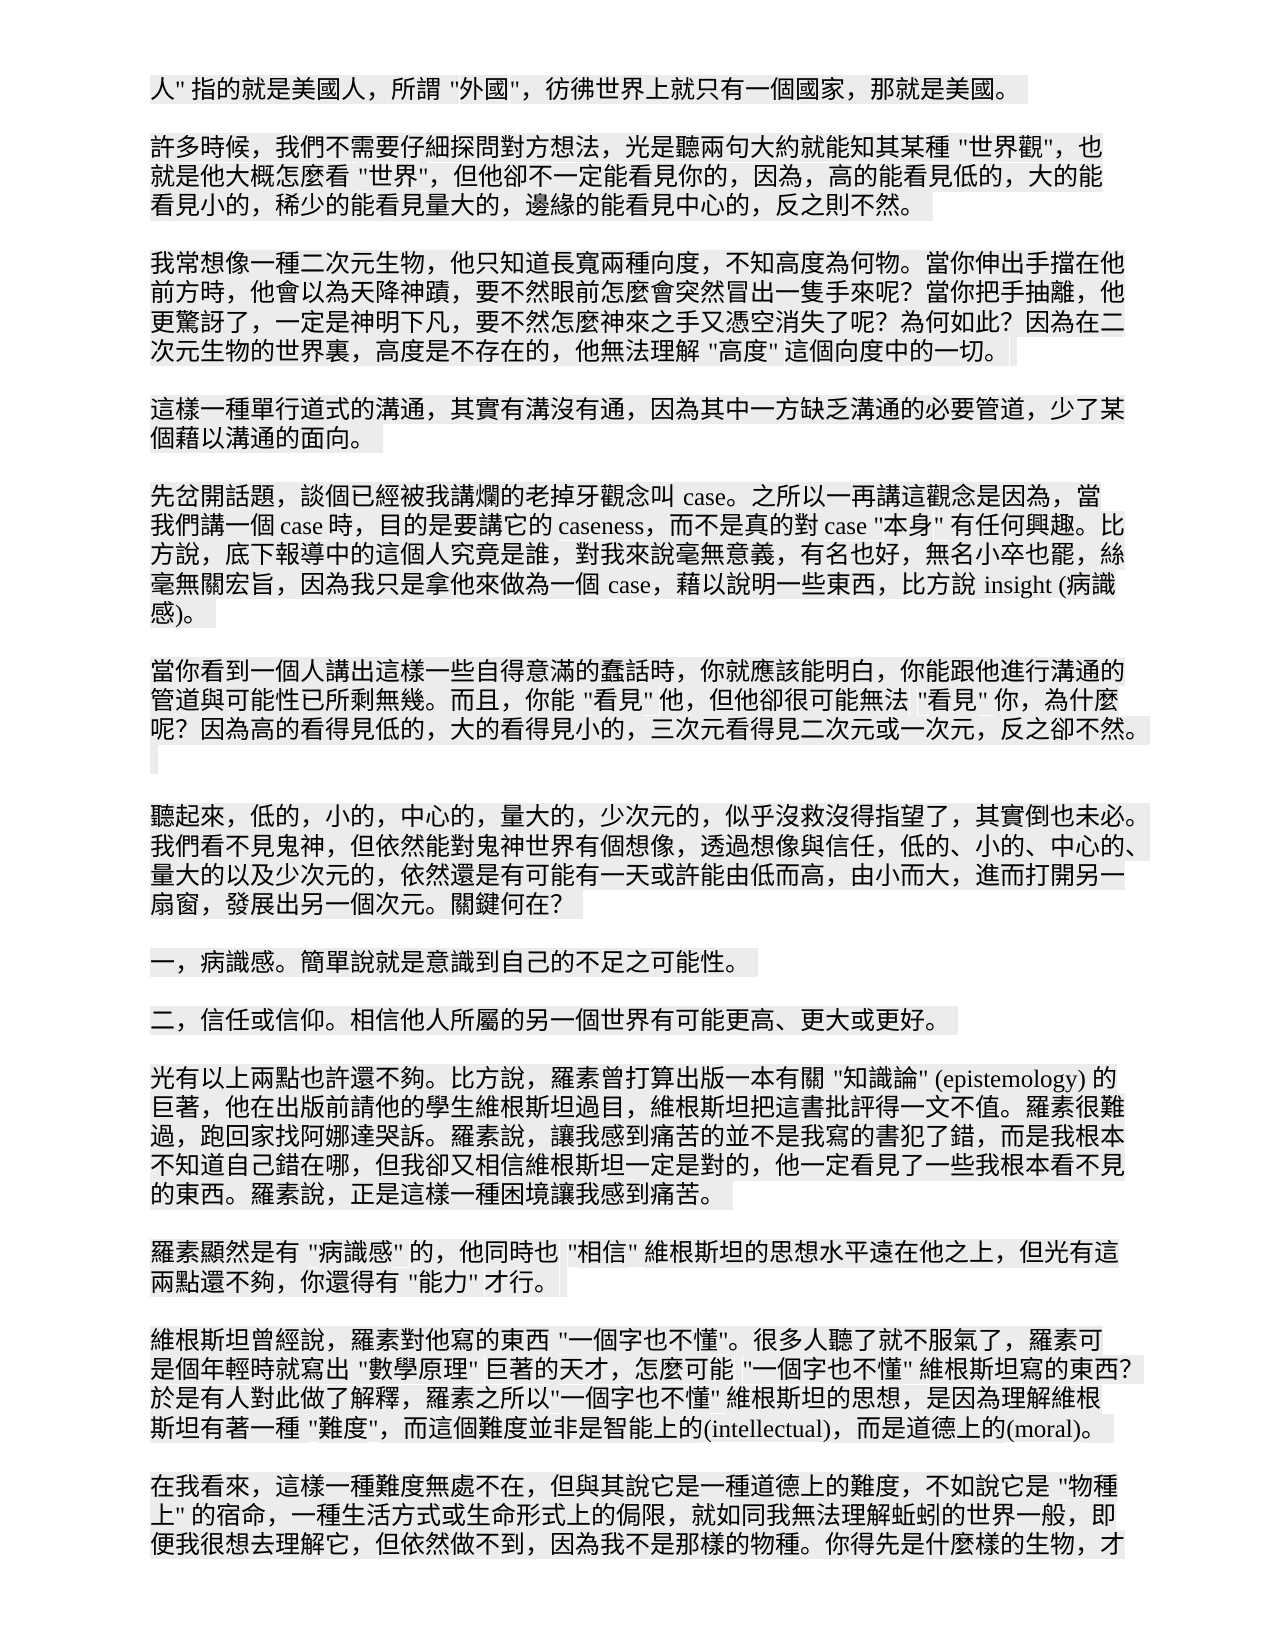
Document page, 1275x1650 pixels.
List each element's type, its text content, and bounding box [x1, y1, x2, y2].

text 護士: 陳醫師，日本好玩嗎？ 我：日本？我沒去日本啊。 護士：有啊，我聽說你最近不是出國嗎？ 我：但我不是去日本。 護士：是哦，我以為出國應該就是去日本。那你出國是去哪？ 我：回我太太老家。 護士：太太的老家是...？ 我：青島。 護士：青島？那是在哪？ 我：在山東。 護士：山東不是在大陸嗎？ 我：對啊。 護士：怎麼會想去大陸？ 我：沒什麼，就只是去看看。 嚴格說來，我不覺得我是出國，而只是返鄉。但是，話只能說到這，再說下去恐怕就會有點關係緊張，得檢驗忠貞區分敵我了。我之所以知道要趕緊把話打住，別再往下說，是因為敵明我暗，我看得見她，但她卻絲毫看不見我；我知道她在想什麼，我甚至知道她接下來要說什麼，但她卻對我一無所知，視而不見。 在台灣，很多人所謂出國，就是去日本。同理，小時候，美軍駐台，人們口中所謂 "外國人" 指的就是美國人，所謂 "外國"，彷彿世界上就只有一個國家，那就是美國。 許多時候，我們不需要仔細探問對方想法，光是聽兩句大約就能知其某種 "世界觀"，也就是他大概怎麼看 "世界"，但他卻不一定能看見你的，因為，高的能看見低的，大的能看見小的，稀少的能看見量大的，邊緣的能看見中心的，反之則不然。 我常想像一種二次元生物，他只知道長寬兩種向度，不知高度為何物。當你伸出手擋在他前方時，他會以為天降神蹟，要不然眼前怎麼會突然冒出一隻手來呢？當你把手抽離，他更驚訝了，一定是神明下凡，要不然怎麼神來之手又憑空消失了呢？為何如此？因為在二次元生物的世界裏，高度是不存在的，他無法理解 "高度" 這個向度中的一切。 這樣一種單行道式的溝通，其實有溝沒有通，因為其中一方缺乏溝通的必要管道，少了某個藉以溝通的面向。 先岔開話題，談個已經被我講爛的老掉牙觀念叫 case。之所以一再講這觀念是因為，當我們講一個case時，目的是要講它的caseness，而不是真的對case "本身" 有任何興趣。比方說，底下報導中的這個人究竟是誰，對我來說毫無意義，有名也好，無名小卒也罷，絲毫無關宏旨，因為我只是拿他來做為一個 case，藉以說明一些東西，比方說 insight (病識感)。 當你看到一個人講出這樣一些自得意滿的蠢話時，你就應該能明白，你能跟他進行溝通的管道與可能性已所剩無幾。而且，你能 "看見" 他，但他卻很可能無法 "看見" 你，為什麼呢？因為高的看得見低的，大的看得見小的，三次元看得見二次元或一次元，反之卻不然。 聽起來，低的，小的，中心的，量大的，少次元的，似乎沒救沒得指望了，其實倒也未必。我們看不見鬼神，但依然能對鬼神世界有個想像，透過想像與信任，低的、小的、中心的、量大的以及少次元的，依然還是有可能有一天或許能由低而高，由小而大，進而打開另一扇窗，發展出另一個次元。關鍵何在？ 一，病識感。簡單說就是意識到自己的不足之可能性。 二，信任或信仰。相信他人所屬的另一個世界有可能更高、更大或更好。 光有以上兩點也許還不夠。比方說，羅素曾打算出版一本有關 "知識論" (epistemology) 的巨著，他在出版前請他的學生維根斯坦過目，維根斯坦把這書批評得一文不值。羅素很難過，跑回家找阿娜達哭訴。羅素說，讓我感到痛苦的並不是我寫的書犯了錯，而是我根本不知道自己錯在哪，但我卻又相信維根斯坦一定是對的，他一定看見了一些我根本看不見的東西。羅素說，正是這樣一種困境讓我感到痛苦。 羅素顯然是有 "病識感" 的，他同時也 "相信" 維根斯坦的思想水平遠在他之上，但光有這兩點還不夠，你還得有 "能力" 才行。 維根斯坦曾經說，羅素對他寫的東西 "一個字也不懂"。很多人聽了就不服氣了，羅素可是個年輕時就寫出 "數學原理" 巨著的天才，怎麼可能 "一個字也不懂" 維根斯坦寫的東西？於是有人對此做了解釋，羅素之所以"一個字也不懂" 維根斯坦的思想，是因為理解維根斯坦有著一種 "難度"，而這個難度並非是智能上的(intellectual)，而是道德上的(moral)。 在我看來，這樣一種難度無處不在，但與其說它是一種道德上的難度，不如說它是 "物種上" 的宿命，一種生活方式或生命形式上的侷限，就如同我無法理解蚯蚓的世界一般，即便我很想去理解它，但依然做不到，因為我不是那樣的物種。你得先是什麼樣的生物，才有可能懂得那樣一種生物的 "語言"。 這樣一種 "難度"，帶來無言。許多時候，特別是在個別生命的層次上，往往帶來一種近乎絕望的孤獨。要是真有一種生物，前不見古人，後不見來者，他豈能不念天地之悠悠，獨愴然而涕下？其實，在某個根本意義上，每個人都是這樣一種生物，只是有些人察覺到了，有些人卻毫無病識感。 至於像底下報導這樣一些蠢話倒不礙事，我估計，這類蠢到爆的蠢話終將煙消雲散。但這並不是因為蠢蛋們的智能將會迅速進化，而是因為再怎麼不知不覺的蠢蛋終究還是得被迫認清事實(fact)、真實(authenticity)與現實(reality)。 陳真 2017. 05. 30. ======================= http://ent.ltn.com.tw/news/breakingnews/2081661 謝和弦不甩玻璃心 「台灣很幸福 」再嗆中國網軍 2017/05/28 謝和弦開幹中國網軍。（翻攝自臉書） 〔娛樂頻道／綜合報導〕謝和弦向來有話直說，直率態度廣受粉絲喜愛，25日突在微博向中國網軍開戰，稱自己「沒打算去大陸撈錢，而且懶得跟玻璃心的人計較」，網軍不甘示弱怒嗆「期待統一那一天你的反應」，他則不甘示弱喊話：「先桶你屁眼吧！」昨又發表愛台灣宣言，再度讓中國網軍崩潰。 謝和弦在微博表示，在台灣生活，真的只能用「幸福」二字形容，不需翻牆就能自由地上臉書、YouTube、及Instagram，時常可以看到政府官員在立法院幹架的畫面，人民只要有所不爽，還能集體上街頭表達抗議，更是亞洲第一個承認同性婚姻的國家，這些都讓他直呼「我實在找不到理由不愛這個省，阿們！」 隨後則高喊「我愛台灣，以下開放崩潰」，甚至將周杰倫的《聽見下雨的聲音》改編「而我聽見玻璃碎的聲音，聽見你用唇語說，台灣南波萬（No.1）」，挑釁意味十足。 =========== 謝和弦身上刺台灣 再讓中國網軍崩潰 2017/05/29 〔記者陳慧玲／台北報導〕謝和弦連續幾天發表愛台灣的言論，讓中國網軍玻璃心碎滿地，沒想到這次一張照片，更讓中國網友崩潰。 謝和弦談到：「我真的沒有很愛台灣，我只是把它刺在身上」，粉絲看到他在身上刺青台灣地圖直呼酷，但中國網軍崩潰問他：「你鬧夠了沒？」還用各種言論酸他。 [150, 75, 1125, 1559]
